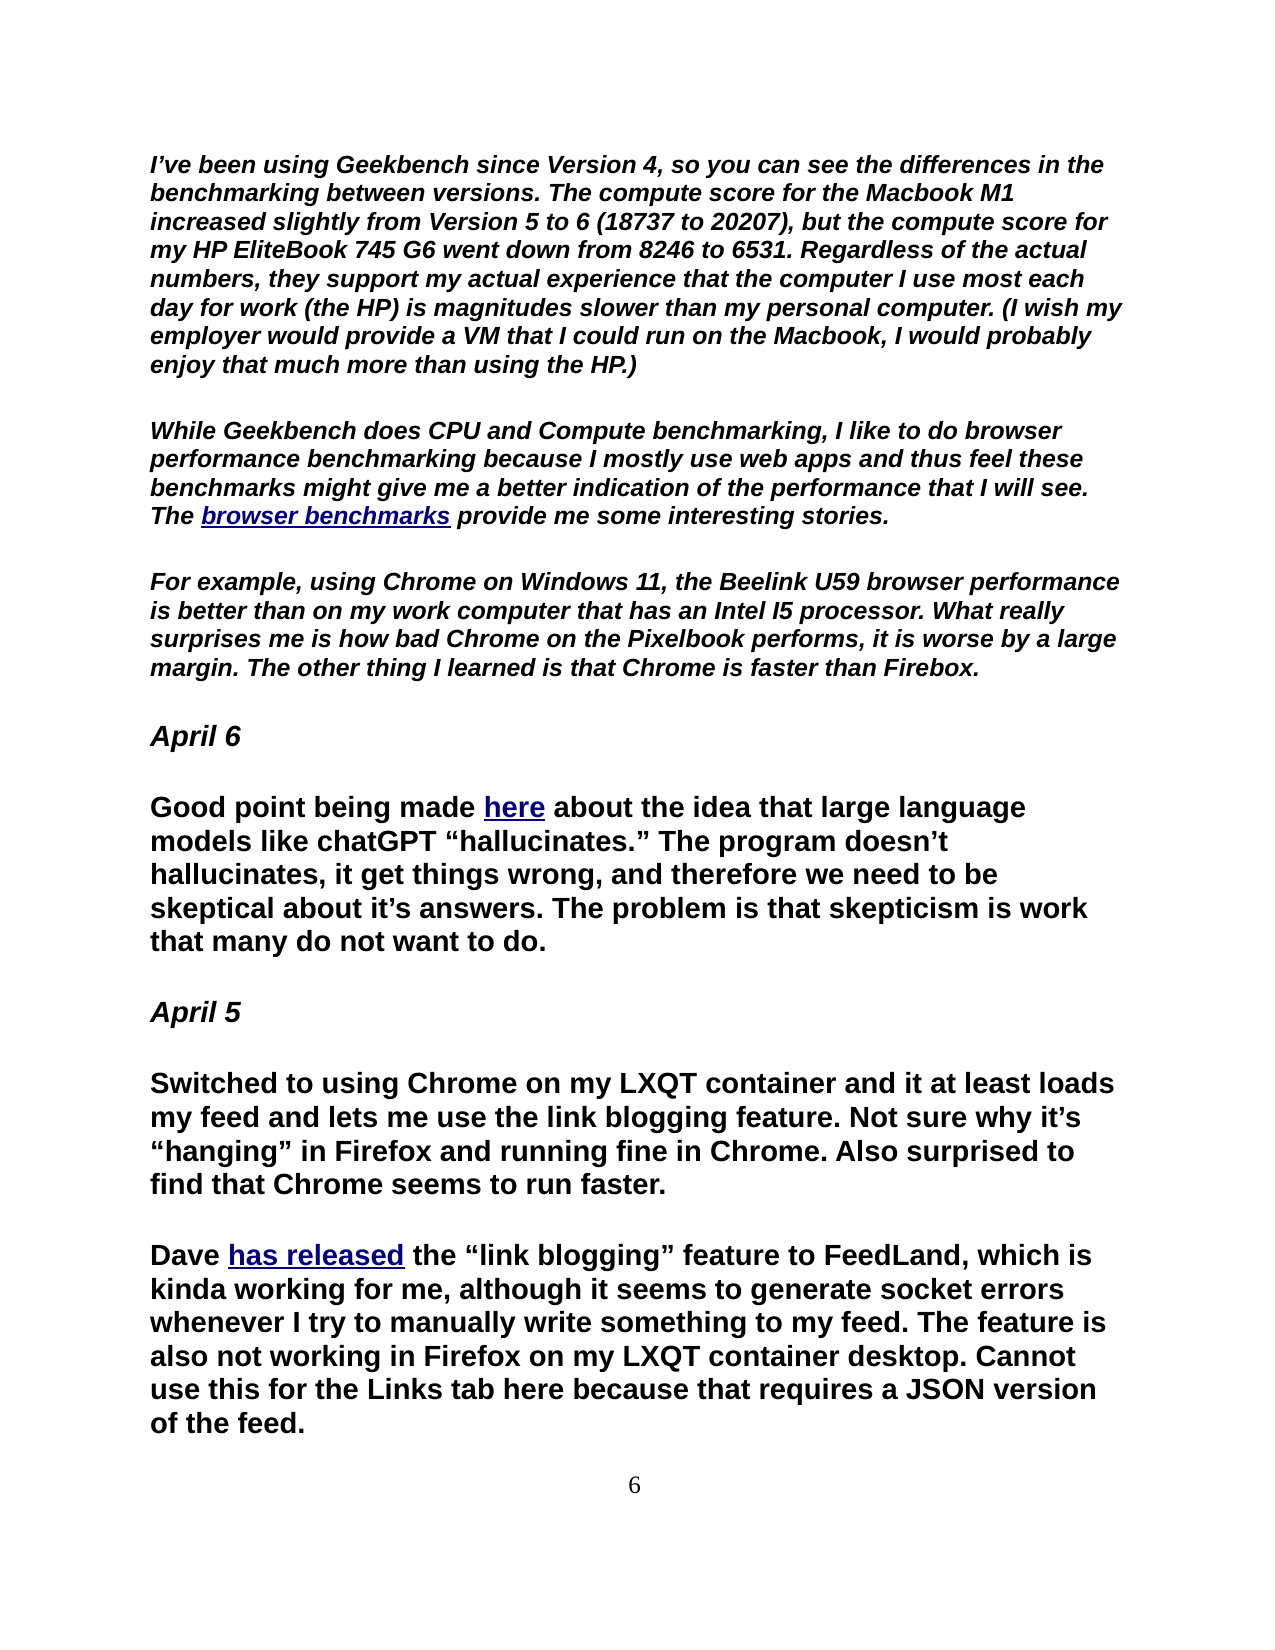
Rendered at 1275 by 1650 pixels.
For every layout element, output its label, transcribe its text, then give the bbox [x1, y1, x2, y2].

subtitle Switched to using Chrome on my LXQT container and it at least loads my feed and lets me use the link blogging feature. Not sure why it’s “hanging” in Firefox and running fine in Chrome. Also surprised to find that Chrome seems to run faster. [150, 1066, 1125, 1201]
subtitle Dave has released the “link blogging” feature to FeedLand, which is kinda working for me, although it seems to generate socket errors whenever I try to manually write something to my feed. The feature is also not working in Firefox on my LXQT container desktop. Cannot use this for the Links tab here because that requires a JSON version of the feed. [150, 1238, 1125, 1439]
subtitle Good point being made here about the idea that large language models like chatGPT “hallucinates.” The program doesn’t hallucinates, it get things wrong, and therefore we need to be skeptical about it’s answers. The problem is that skepticism is work that many do not want to do. [150, 790, 1125, 958]
subtitle While Geekbench does CPU and Compute benchmarking, I like to do browser performance benchmarking because I mostly use web apps and thus feel these benchmarks might give me a better indication of the performance that I will see. The browser benchmarks provide me some interesting stories. [150, 416, 1125, 530]
subtitle April 5 [150, 995, 1125, 1029]
subtitle I’ve been using Geekbench since Version 4, so you can see the differences in the benchmarking between versions. The compute score for the Macbook M1 increased slightly from Version 5 to 6 (18737 to 20207), but the compute score for my HP EliteBook 745 G6 went down from 8246 to 6531. Regardless of the actual numbers, they support my actual experience that the computer I use most each day for work (the HP) is magnitudes slower than my personal computer. (I wish my employer would provide a VM that I could run on the Macbook, I would probably enjoy that much more than using the HP.) [150, 150, 1125, 378]
subtitle For example, using Chrome on Windows 11, the Beelink U59 browser performance is better than on my work computer that has an Intel I5 processor. What really surprises me is how bad Chrome on the Pixelbook performs, it is worse by a large margin. The other thing I learned is that Chrome is faster than Firebox. [150, 567, 1125, 682]
subtitle April 6 [150, 719, 1125, 753]
